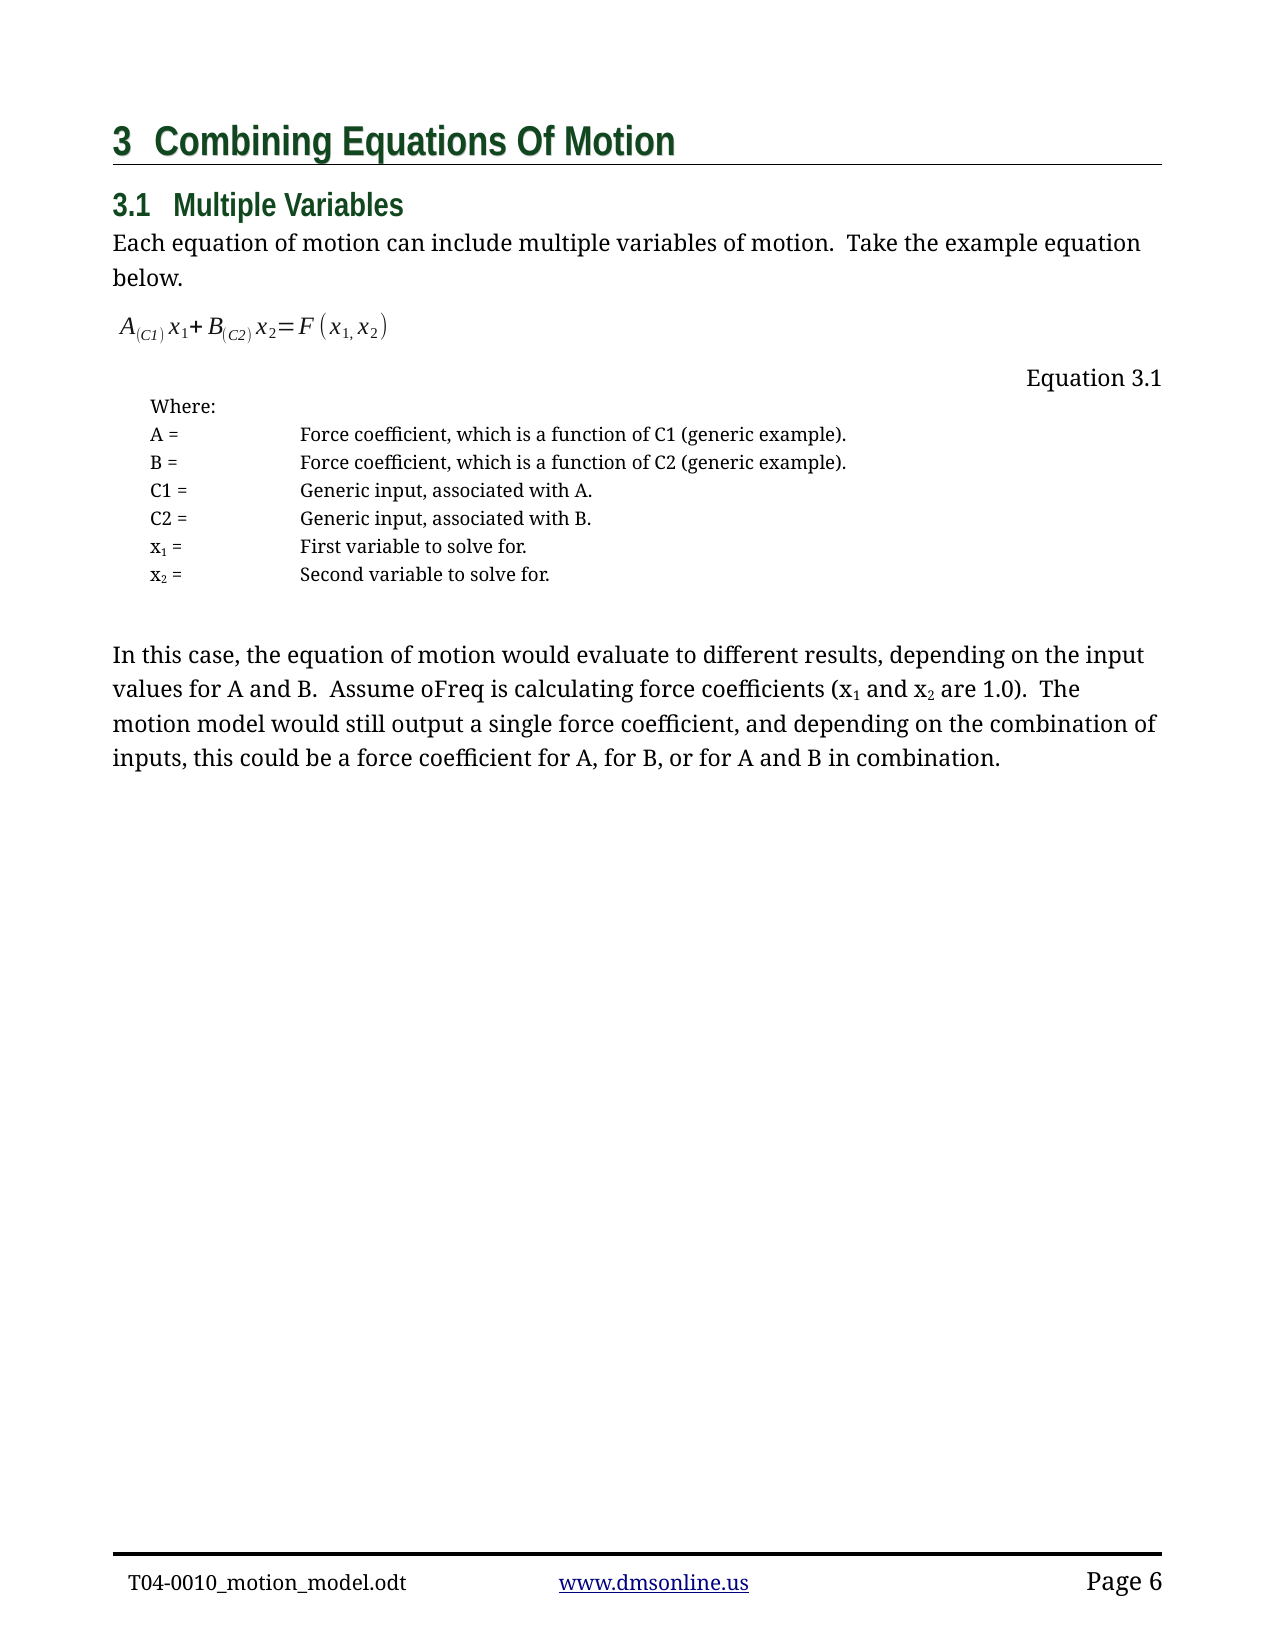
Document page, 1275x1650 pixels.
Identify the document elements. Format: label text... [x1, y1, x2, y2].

text x2 = Second variable to solve for. [150, 562, 1162, 587]
subtitle Multiple Variables [112, 185, 1162, 223]
text A = Force coefficient, which is a function of C1 (generic example). [150, 421, 1162, 447]
text In this case, the equation of motion would evaluate to different results, depending on the input values for A and B. Assume oFreq is calculating force coefficients (x1 and x2 are 1.0). The motion model would still output a single force coefficient, and depending on the combination of inputs, this could be a force coefficient for A, for B, or for A and B in combination. [112, 639, 1162, 773]
text C1 = Generic input, associated with A. [150, 477, 1162, 503]
text Each equation of motion can include multiple variables of motion. Take the example equation below. [112, 227, 1162, 293]
text C2 = Generic input, associated with B. [150, 506, 1162, 531]
text Equation 3.1 [112, 362, 1162, 393]
subtitle Combining Equations of Motion [112, 117, 1162, 165]
text B = Force coefficient, which is a function of C2 (generic example). [150, 449, 1162, 475]
text x1 = First variable to solve for. [150, 533, 1162, 559]
text Where: [150, 393, 1162, 419]
